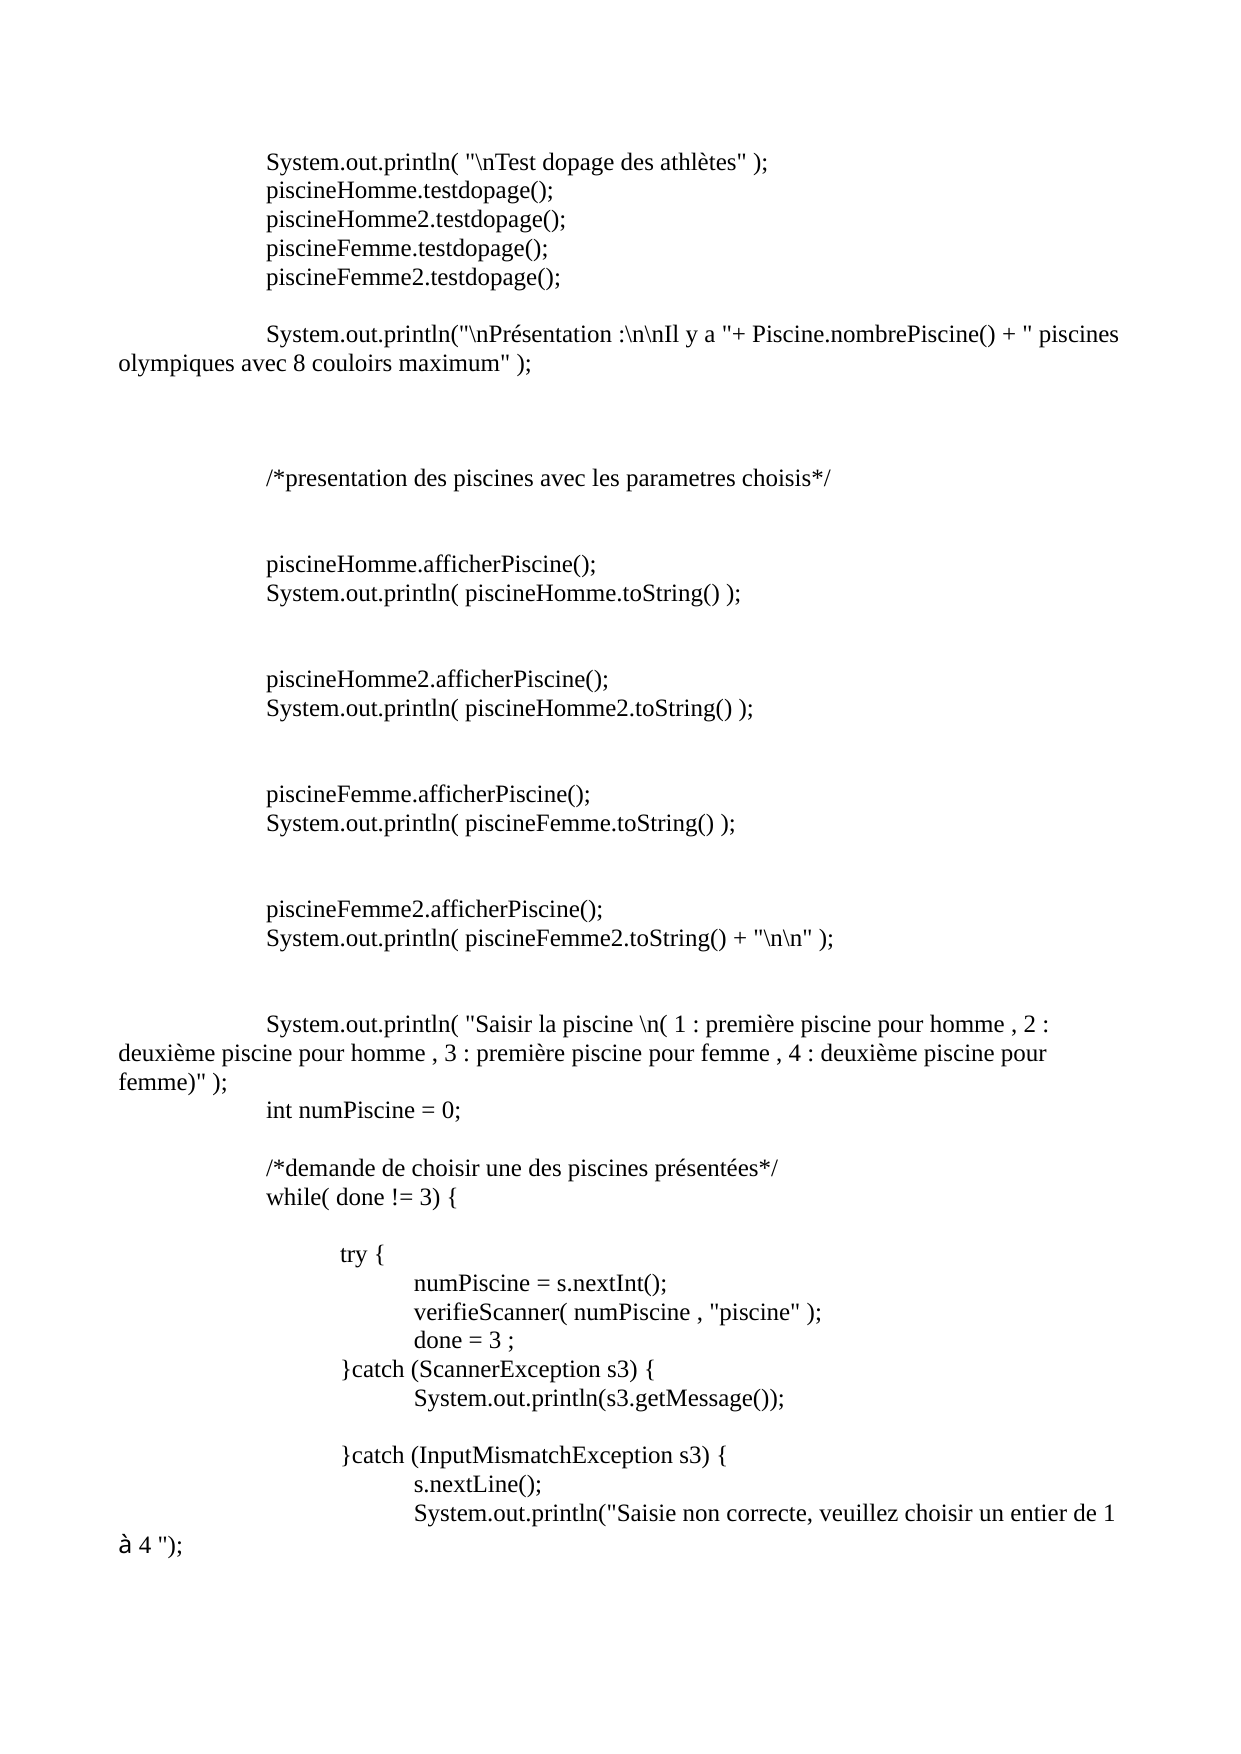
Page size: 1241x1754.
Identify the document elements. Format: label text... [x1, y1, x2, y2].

text System.out.println("\nPrésentation :\n\nIl y a "+ Piscine.nombrePiscine() + " piscines olympiques avec 8 couloirs maximum" ); [118, 319, 1122, 377]
text System.out.println( piscineHomme2.toString() ); [118, 693, 1122, 722]
text System.out.println( piscineHomme.toString() ); [118, 578, 1122, 607]
text piscineHomme.testdopage(); [118, 176, 1122, 204]
text piscineHomme2.afficherPiscine(); [118, 664, 1122, 693]
text piscineHomme2.testdopage(); [118, 204, 1122, 233]
text piscineHomme.afficherPiscine(); [118, 549, 1122, 578]
text piscineFemme.afficherPiscine(); [118, 779, 1122, 808]
text piscineFemme2.testdopage(); [118, 262, 1122, 291]
text System.out.println( "\nTest dopage des athlètes" ); [118, 147, 1122, 176]
text /*demande de choisir une des piscines présentées*/ [118, 1153, 1122, 1182]
text int numPiscine = 0; [118, 1096, 1122, 1124]
text done = 3 ; [118, 1326, 1122, 1354]
text System.out.println("Saisie non correcte, veuillez choisir un entier de 1 à 4 "); [118, 1498, 1122, 1561]
text piscineFemme2.afficherPiscine(); [118, 894, 1122, 923]
text System.out.println( piscineFemme.toString() ); [118, 808, 1122, 837]
text try { [118, 1239, 1122, 1268]
text }catch (InputMismatchException s3) { [118, 1441, 1122, 1469]
text /*presentation des piscines avec les parametres choisis*/ [118, 463, 1122, 492]
text System.out.println(s3.getMessage()); [118, 1383, 1122, 1412]
text piscineFemme.testdopage(); [118, 233, 1122, 262]
text s.nextLine(); [118, 1469, 1122, 1498]
text while( done != 3) { [118, 1182, 1122, 1211]
text verifieScanner( numPiscine , "piscine" ); [118, 1297, 1122, 1326]
text numPiscine = s.nextInt(); [118, 1268, 1122, 1297]
text System.out.println( piscineFemme2.toString() + "\n\n" ); [118, 923, 1122, 952]
text System.out.println( "Saisir la piscine \n( 1 : première piscine pour homme , 2 : deuxième piscine pour homme , 3 : première piscine pour femme , 4 : deuxième piscine pour femme)" ); [118, 1009, 1122, 1096]
text }catch (ScannerException s3) { [118, 1354, 1122, 1383]
